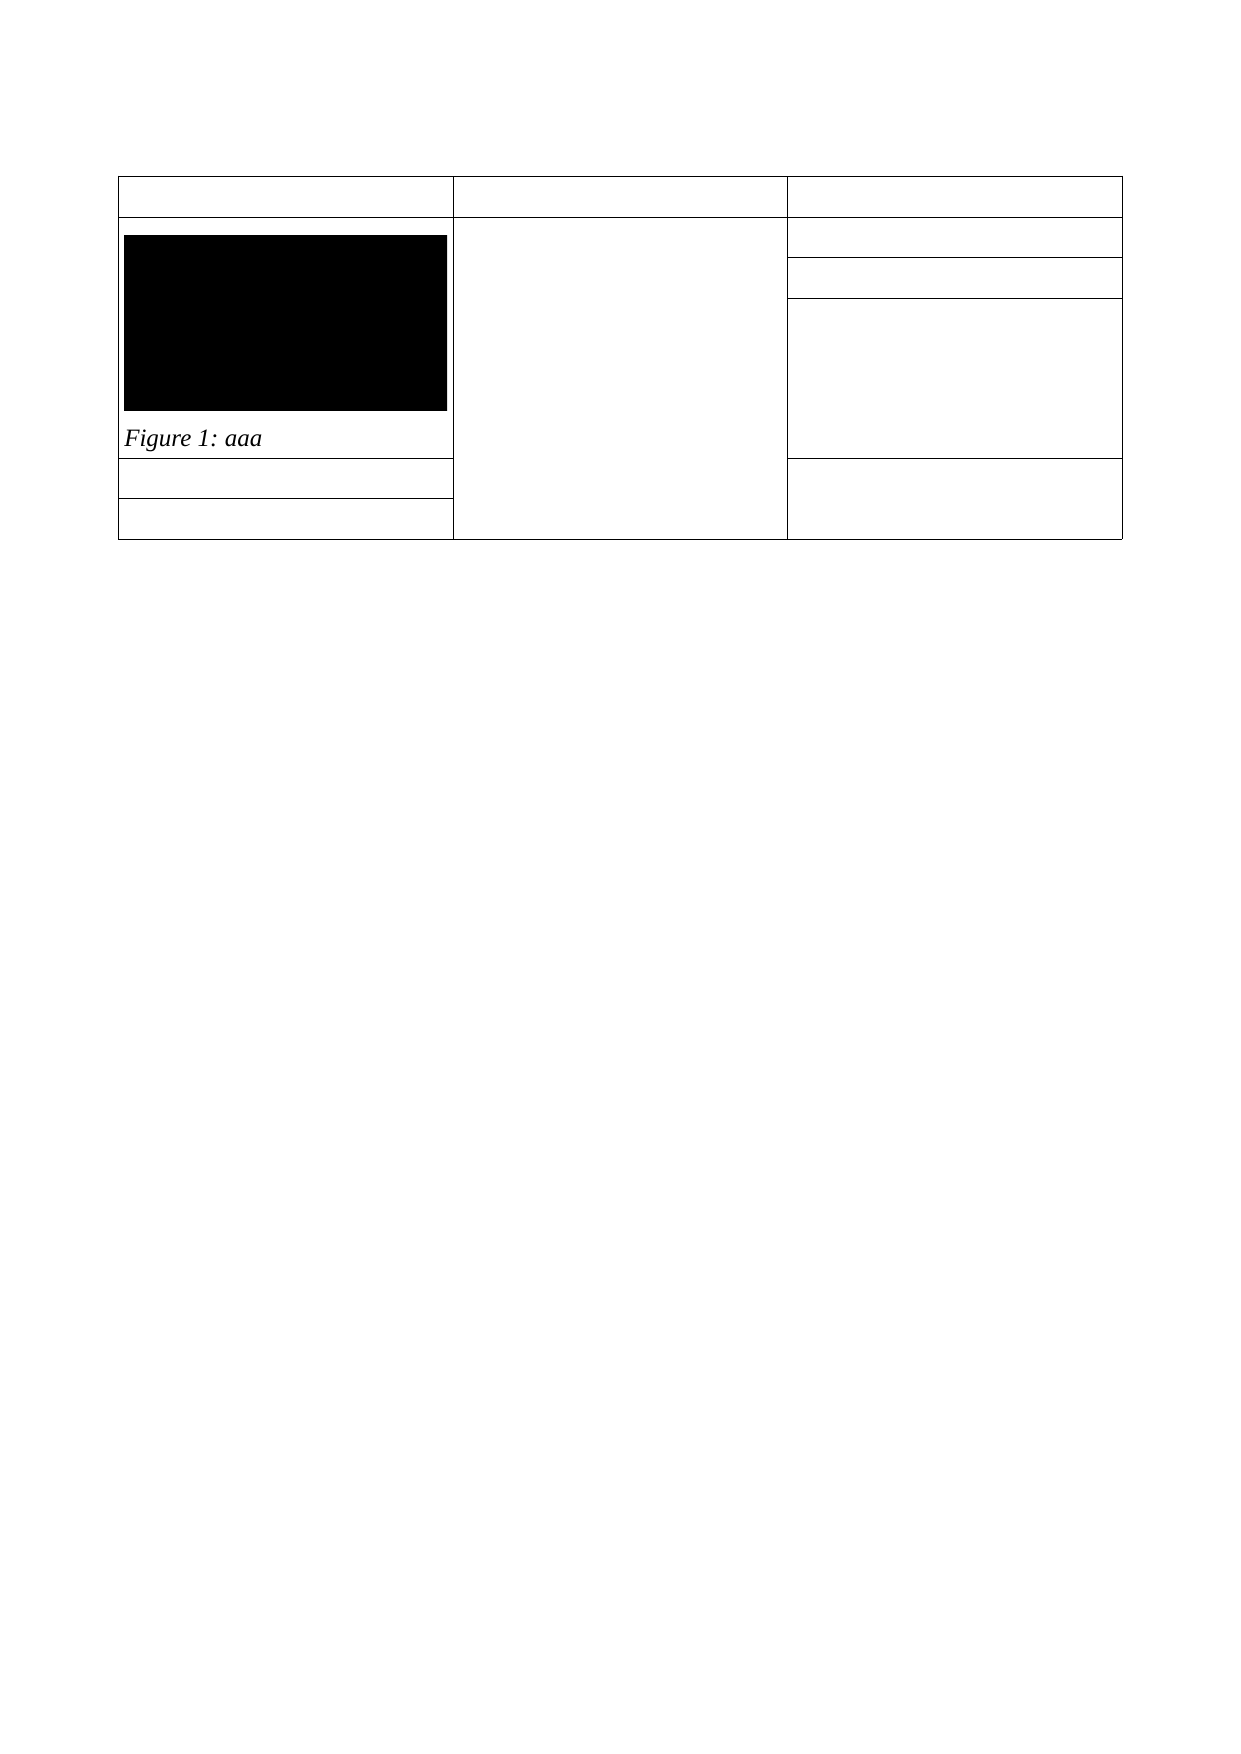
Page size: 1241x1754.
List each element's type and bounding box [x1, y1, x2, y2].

table_cell [788, 459, 1122, 539]
table_cell [788, 218, 1122, 257]
table_header [119, 177, 453, 216]
table_cell [119, 459, 453, 498]
table_cell [788, 258, 1122, 298]
table_cell [454, 218, 787, 539]
picture [124, 235, 448, 411]
table_header [788, 177, 1122, 216]
table_cell [788, 299, 1122, 457]
table_cell [119, 218, 453, 457]
table_cell [119, 499, 453, 539]
table_header [454, 177, 787, 216]
